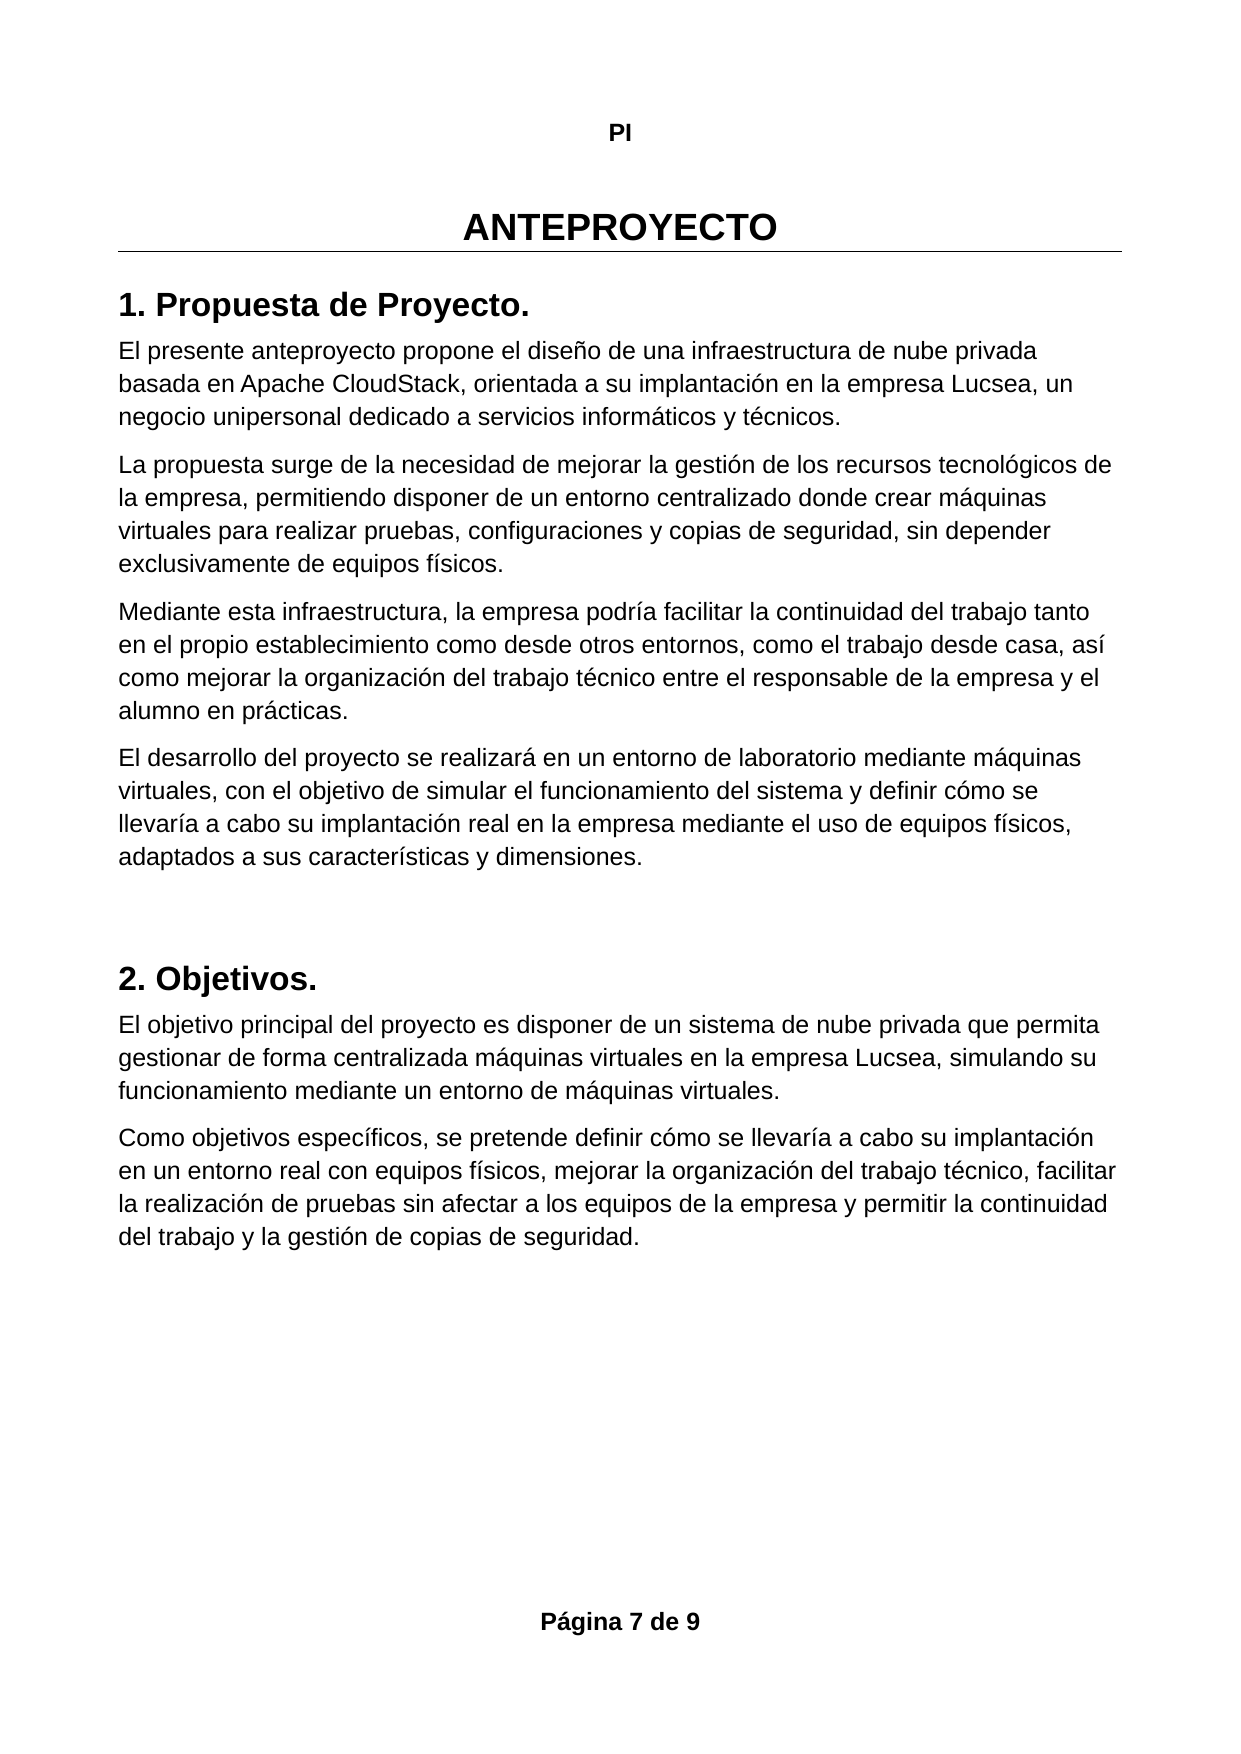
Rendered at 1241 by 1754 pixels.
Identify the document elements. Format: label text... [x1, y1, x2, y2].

text Mediante esta infraestructura, la empresa podría facilitar la continuidad del trabajo tanto en el propio establecimiento como desde otros entornos, como el trabajo desde casa, así como mejorar la organización del trabajo técnico entre el responsable de la empresa y el alumno en prácticas. [118, 597, 1122, 724]
text Como objetivos específicos, se pretende definir cómo se llevaría a cabo su implantación en un entorno real con equipos físicos, mejorar la organización del trabajo técnico, facilitar la realización de pruebas sin afectar a los equipos de la empresa y permitir la continuidad del trabajo y la gestión de copias de seguridad. [118, 1123, 1122, 1251]
subtitle ANTEPROYECTO [118, 201, 1122, 251]
text La propuesta surge de la necesidad de mejorar la gestión de los recursos tecnológicos de la empresa, permitiendo disponer de un entorno centralizado donde crear máquinas virtuales para realizar pruebas, configuraciones y copias de seguridad, sin depender exclusivamente de equipos físicos. [118, 450, 1122, 578]
subtitle 1. Propuesta de Proyecto. [118, 285, 1122, 324]
subtitle 2. Objetivos. [118, 958, 1122, 997]
text El presente anteproyecto propone el diseño de una infraestructura de nube privada basada en Apache CloudStack, orientada a su implantación en la empresa Lucsea, un negocio unipersonal dedicado a servicios informáticos y técnicos. [118, 336, 1122, 431]
text El desarrollo del proyecto se realizará en un entorno de laboratorio mediante máquinas virtuales, con el objetivo de simular el funcionamiento del sistema y definir cómo se llevaría a cabo su implantación real en la empresa mediante el uso de equipos físicos, adaptados a sus características y dimensiones. [118, 743, 1122, 871]
text El objetivo principal del proyecto es disponer de un sistema de nube privada que permita gestionar de forma centralizada máquinas virtuales en la empresa Lucsea, simulando su funcionamiento mediante un entorno de máquinas virtuales. [118, 1009, 1122, 1104]
